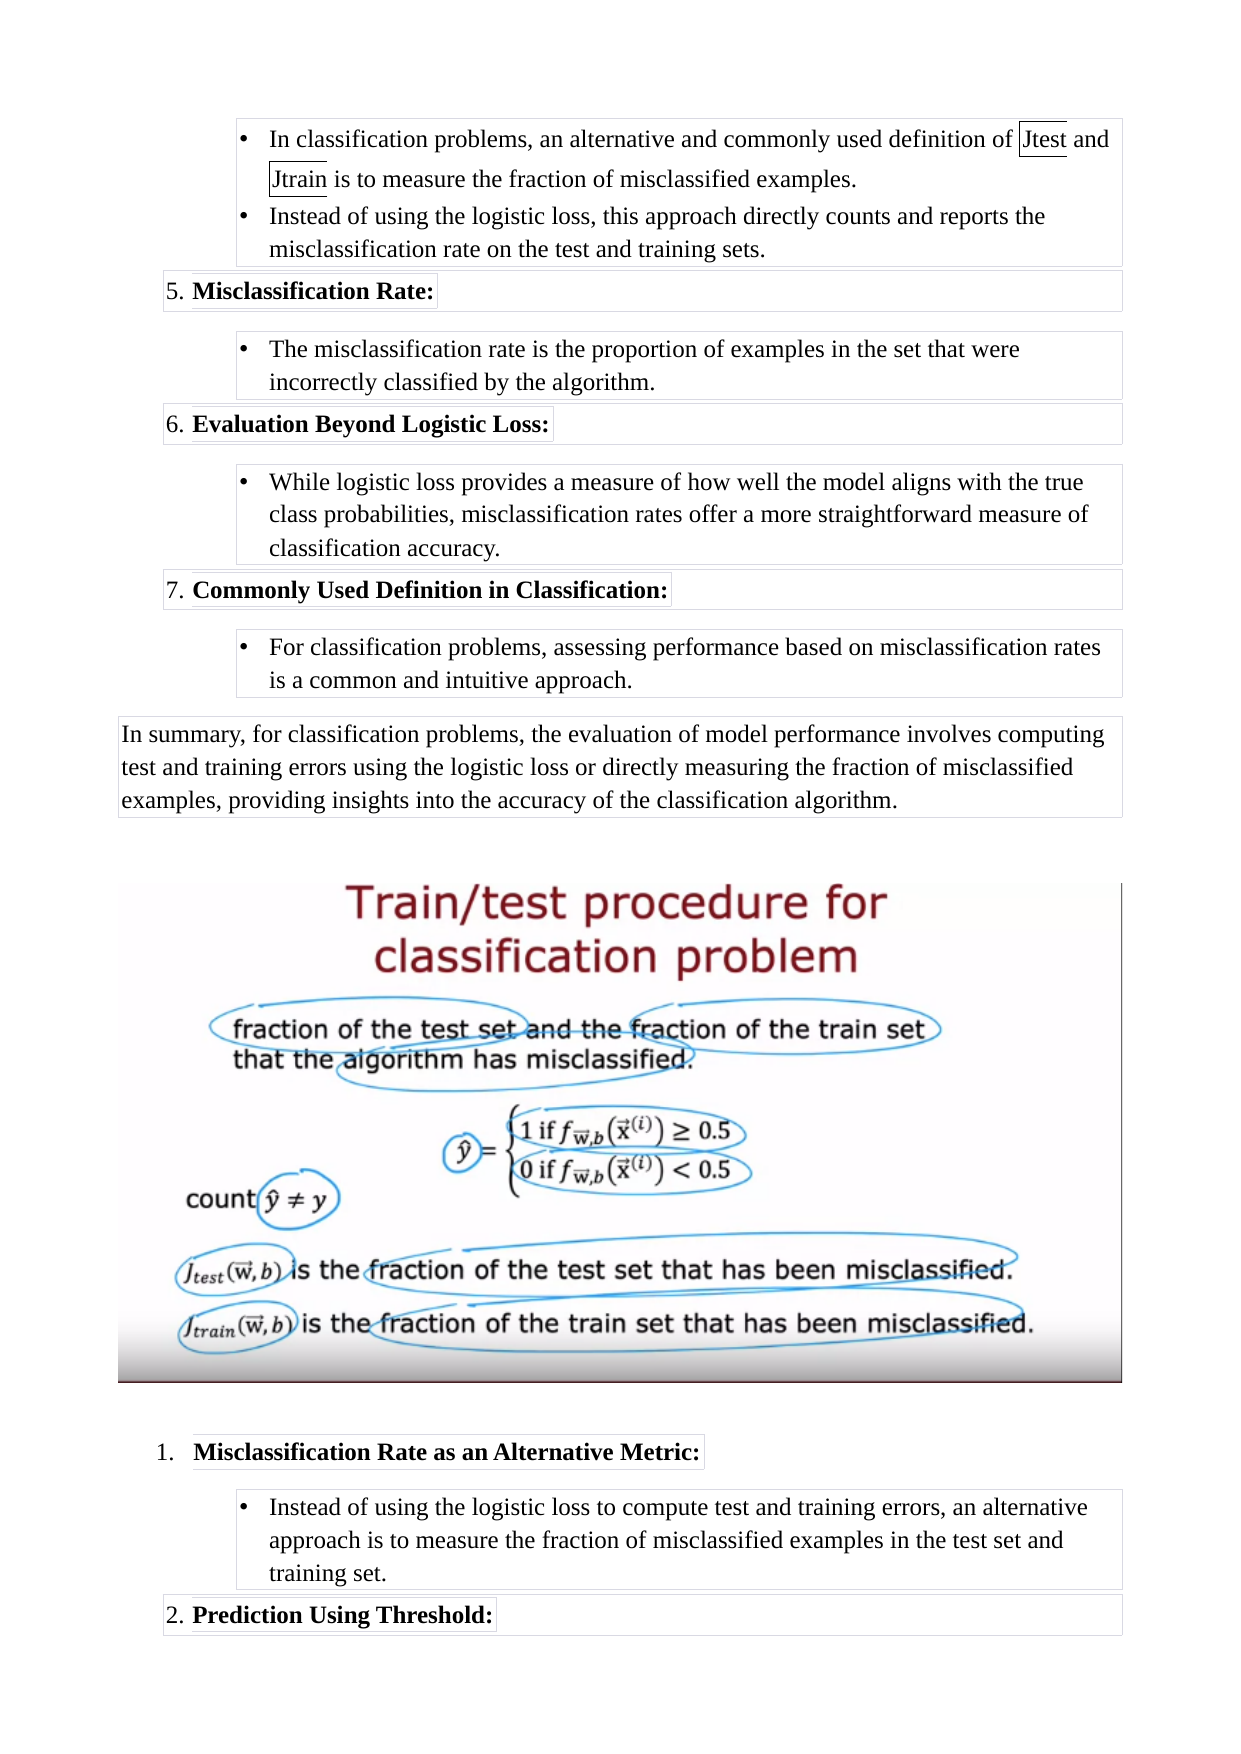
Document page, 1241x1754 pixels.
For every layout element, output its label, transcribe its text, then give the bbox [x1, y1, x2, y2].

list The misclassification rate is the proportion of examples in the set that were incorrectly classified by the algorithm. [237, 332, 1122, 399]
list [705, 1434, 1122, 1469]
list For classification problems, assessing performance based on misclassification rates is a common and intuitive approach. [237, 630, 1122, 697]
list Misclassification Rate: [164, 271, 1122, 311]
list Instead of using the logistic loss to compute test and training errors, an alternative approach is to measure the fraction of misclassified examples in the test set and training set. [237, 1490, 1122, 1589]
list Misclassification Rate as an Alternative Metric: [156, 1434, 704, 1469]
list Prediction Using Threshold: [164, 1595, 1122, 1635]
text In summary, for classification problems, the evaluation of model performance involves computing test and training errors using the logistic loss or directly measuring the fraction of misclassified examples, providing insights into the accuracy of the classification algorithm. [119, 717, 1122, 817]
list Instead of using the logistic loss, this approach directly counts and reports the misclassification rate on the test and training sets. [237, 198, 1122, 266]
picture [118, 883, 1123, 1383]
list Commonly Used Definition in Classification: [164, 570, 1122, 609]
list Evaluation Beyond Logistic Loss: [164, 404, 1122, 444]
list In classification problems, an alternative and commonly used definition of Jtest​ and Jtrain​ is to measure the fraction of misclassified examples. [237, 119, 1122, 196]
list While logistic loss provides a measure of how well the model aligns with the true class probabilities, misclassification rates offer a more straightforward measure of classification accuracy. [237, 465, 1122, 564]
